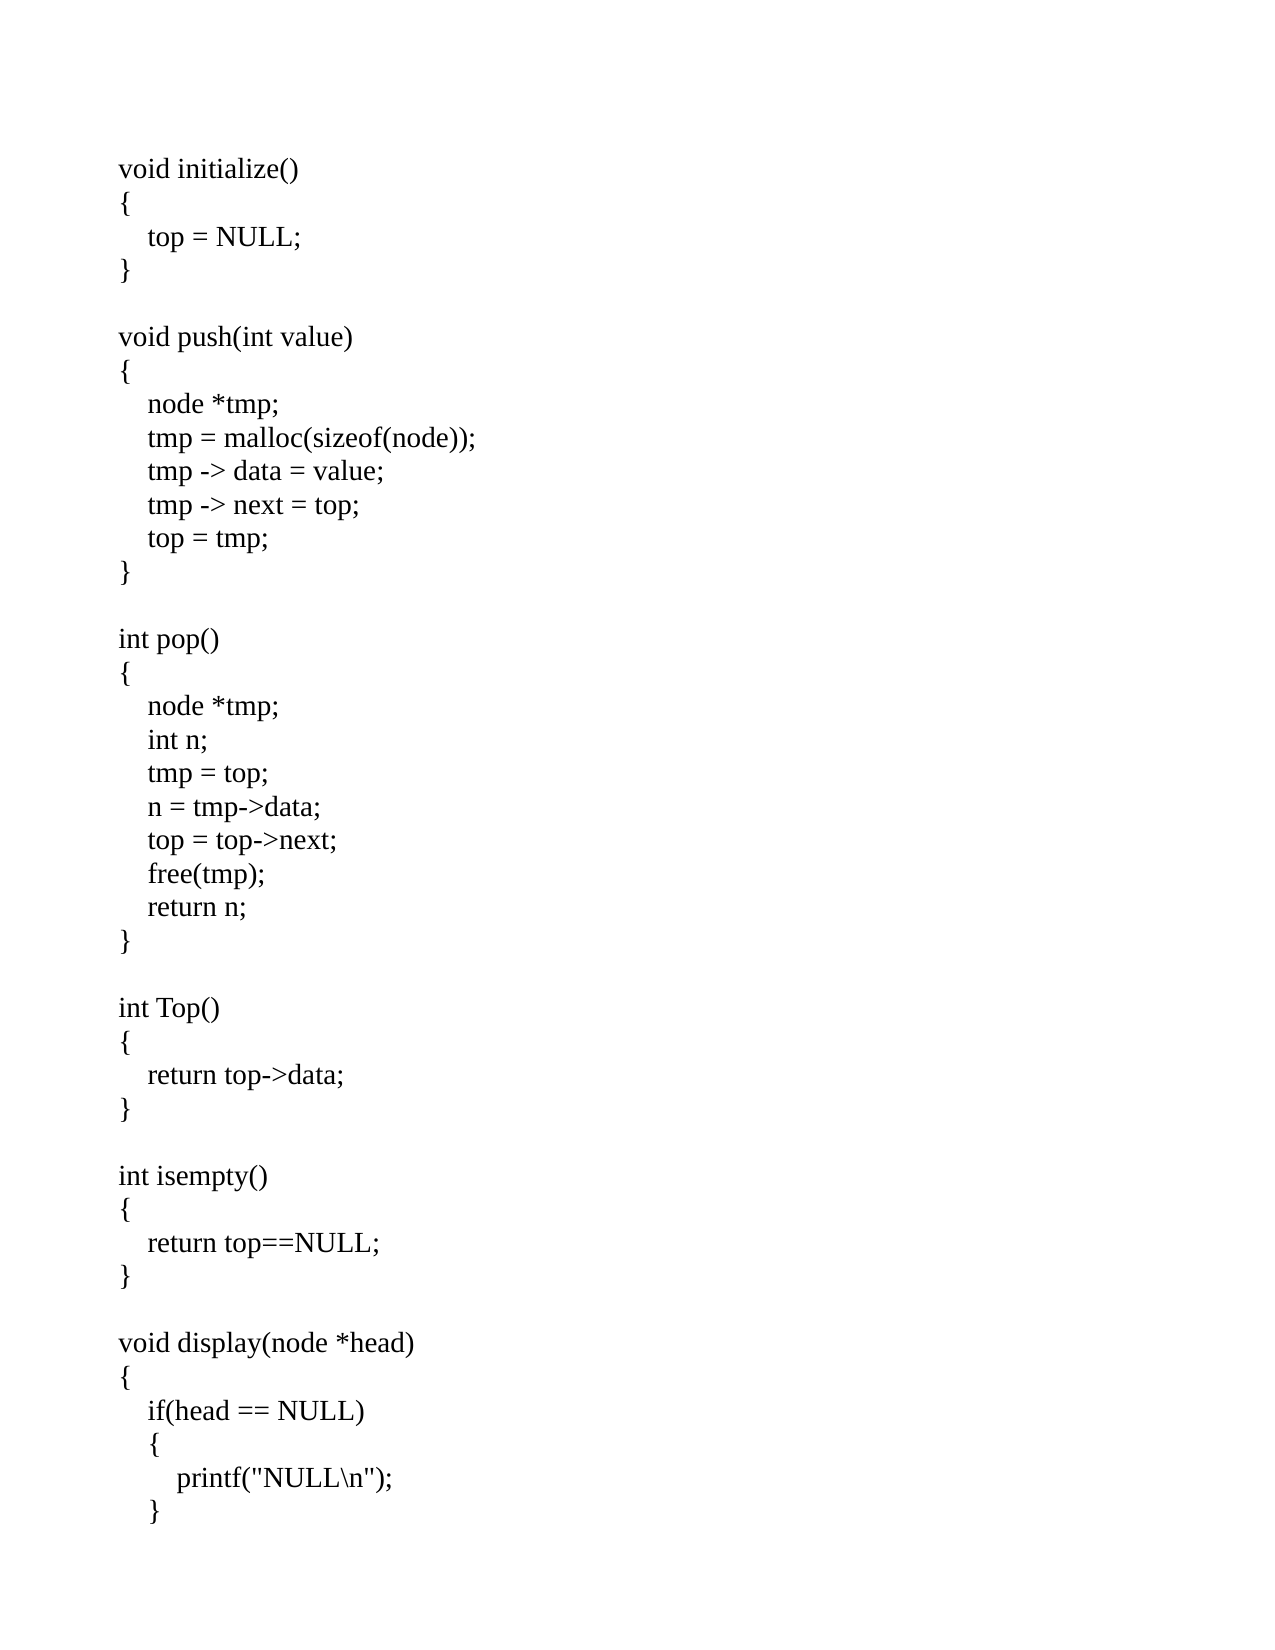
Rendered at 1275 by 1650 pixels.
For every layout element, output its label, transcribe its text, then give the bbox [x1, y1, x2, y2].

text { [118, 1426, 1157, 1460]
text int isempty() [118, 1158, 1157, 1191]
text return top==NULL; [118, 1225, 1157, 1258]
text } [118, 1091, 1157, 1124]
text if(head == NULL) [118, 1393, 1157, 1426]
text top = top->next; [118, 822, 1157, 856]
text tmp = top; [118, 755, 1157, 789]
text node *tmp; [118, 386, 1157, 420]
text top = tmp; [118, 521, 1157, 554]
text { [118, 1191, 1157, 1225]
text n = tmp->data; [118, 789, 1157, 822]
text top = NULL; [118, 219, 1157, 252]
text } [118, 554, 1157, 588]
text void push(int value) [118, 319, 1157, 353]
text tmp -> data = value; [118, 453, 1157, 487]
text return n; [118, 889, 1157, 923]
text void initialize() [118, 152, 1157, 185]
text { [118, 353, 1157, 386]
text tmp -> next = top; [118, 487, 1157, 521]
text void display(node *head) [118, 1326, 1157, 1359]
text free(tmp); [118, 856, 1157, 889]
text } [118, 923, 1157, 957]
text int n; [118, 722, 1157, 755]
text node *tmp; [118, 688, 1157, 722]
text return top->data; [118, 1057, 1157, 1091]
text { [118, 1024, 1157, 1057]
text int Top() [118, 990, 1157, 1024]
text int pop() [118, 621, 1157, 655]
text } [118, 1493, 1157, 1527]
text tmp = malloc(sizeof(node)); [118, 420, 1157, 453]
text { [118, 655, 1157, 688]
text { [118, 185, 1157, 219]
text { [118, 1359, 1157, 1393]
text printf("NULL\n"); [118, 1460, 1157, 1493]
text } [118, 1258, 1157, 1292]
text } [118, 252, 1157, 286]
